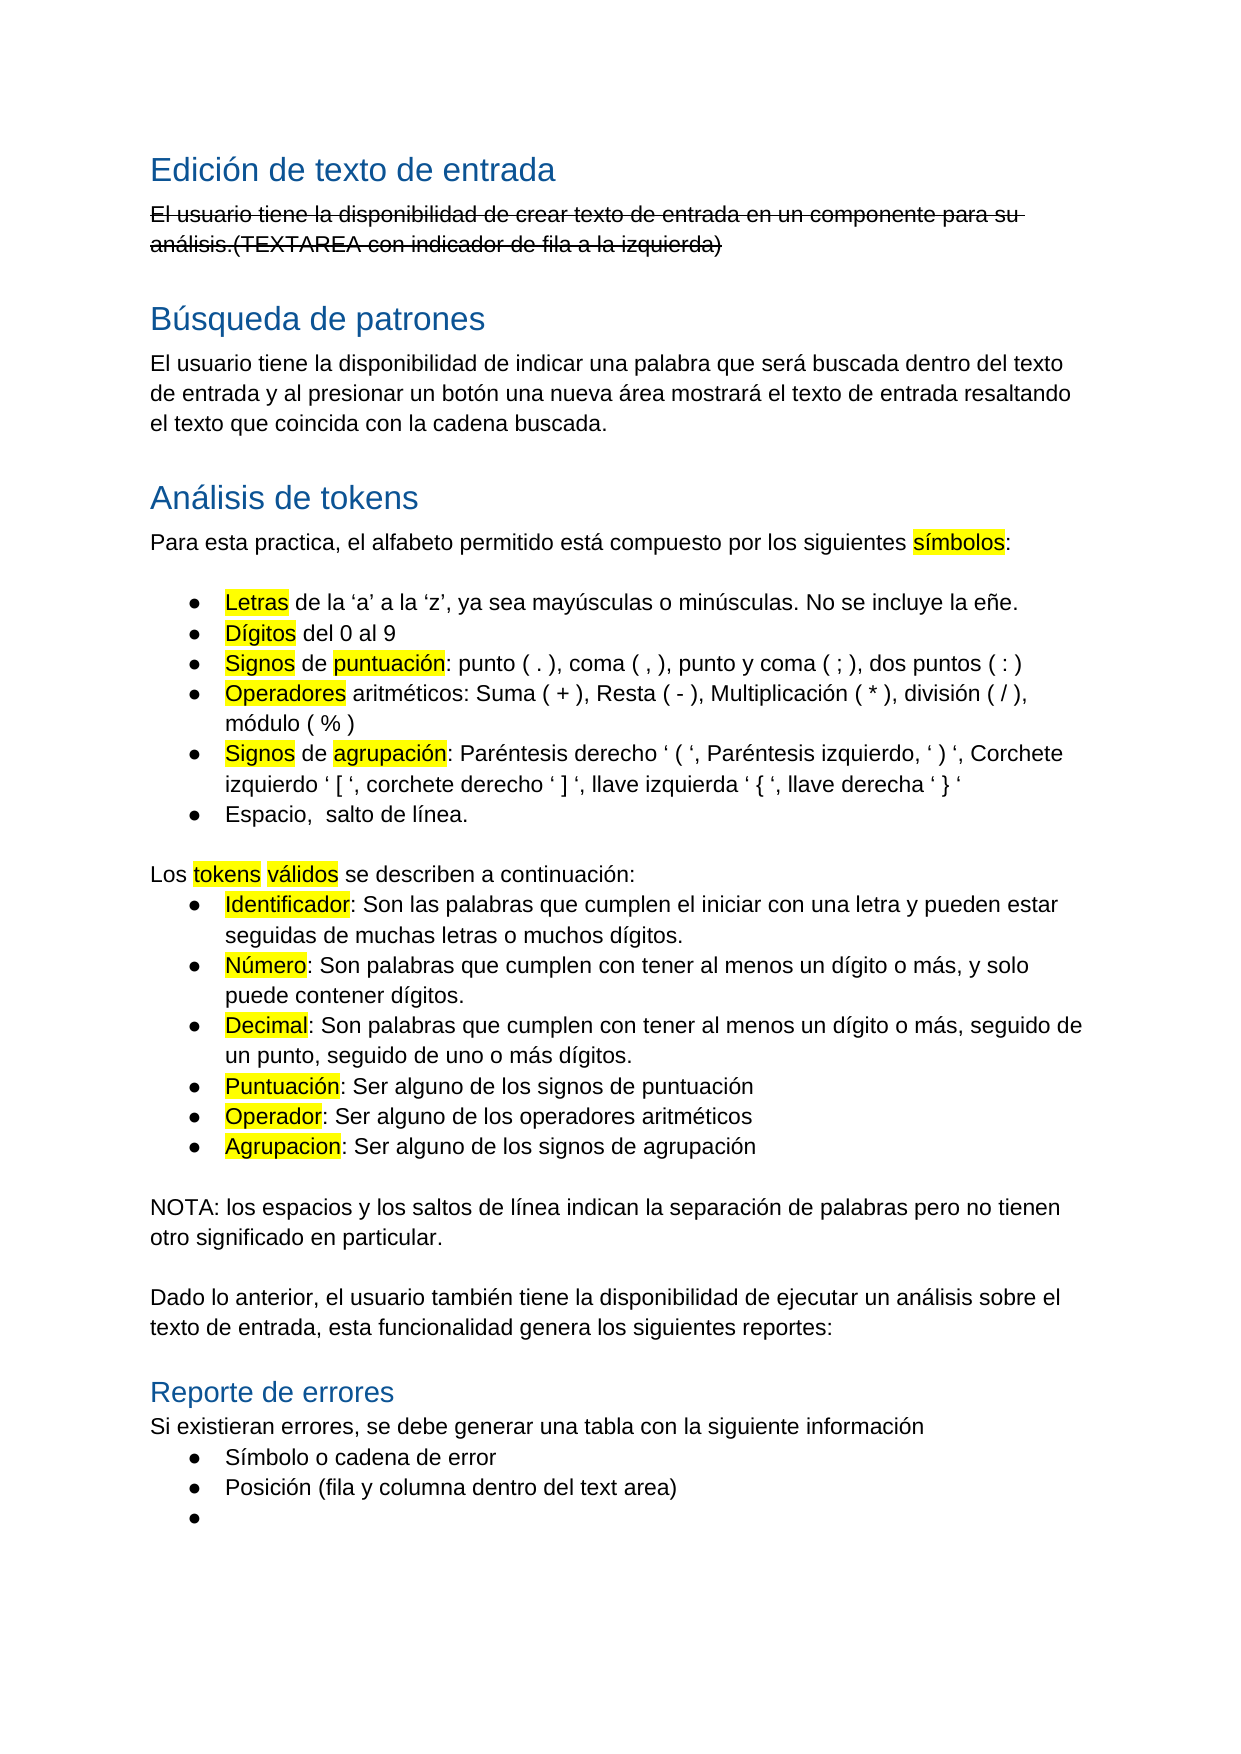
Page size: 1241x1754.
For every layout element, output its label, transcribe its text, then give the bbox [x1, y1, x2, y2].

list Agrupacion: Ser alguno de los signos de agrupación [187, 1133, 1090, 1159]
subtitle Análisis de tokens [150, 478, 1090, 516]
list Operadores aritméticos: Suma ( + ), Resta ( - ), Multiplicación ( * ), división ( / ), módulo ( % ) [187, 680, 1090, 736]
list Decimal: Son palabras que cumplen con tener al menos un dígito o más, seguido de un punto, seguido de uno o más dígitos. [187, 1012, 1090, 1069]
text Si existieran errores, se debe generar una tabla con la siguiente información [150, 1413, 1090, 1439]
text Los tokens válidos se describen a continuación: [150, 861, 1090, 887]
list Posición (fila y columna dentro del text area) [187, 1474, 1090, 1500]
text Para esta practica, el alfabeto permitido está compuesto por los siguientes símbolos: [150, 529, 1090, 555]
list Operador: Ser alguno de los operadores aritméticos [187, 1103, 1090, 1129]
subtitle Búsqueda de patrones [150, 299, 1090, 337]
subtitle Edición de texto de entrada [150, 150, 1090, 188]
text Reporte de errores [150, 1375, 1090, 1408]
text El usuario tiene la disponibilidad de crear texto de entrada en un componente para su análisis.(TEXTAREA con indicador de fila a la izquierda) [150, 201, 1090, 257]
list Espacio, salto de línea. [187, 801, 1090, 827]
list Identificador: Son las palabras que cumplen el iniciar con una letra y pueden estar seguidas de muchas letras o muchos dígitos. [187, 891, 1090, 948]
list Símbolo o cadena de error [187, 1443, 1090, 1470]
text El usuario tiene la disponibilidad de indicar una palabra que será buscada dentro del texto de entrada y al presionar un botón una nueva área mostrará el texto de entrada resaltando el texto que coincida con la cadena buscada. [150, 350, 1090, 437]
list Dígitos del 0 al 9 [187, 619, 1090, 646]
list Letras de la ‘a’ a la ‘z’, ya sea mayúsculas o minúsculas. No se incluye la eñe. [187, 589, 1090, 616]
list Número: Son palabras que cumplen con tener al menos un dígito o más, y solo puede contener dígitos. [187, 952, 1090, 1008]
list Signos de puntuación: punto ( . ), coma ( , ), punto y coma ( ; ), dos puntos ( : ) [187, 650, 1090, 676]
text Dado lo anterior, el usuario también tiene la disponibilidad de ejecutar un análisis sobre el texto de entrada, esta funcionalidad genera los siguientes reportes: [150, 1284, 1090, 1341]
list Puntuación: Ser alguno de los signos de puntuación [187, 1073, 1090, 1099]
text NOTA: los espacios y los saltos de línea indican la separación de palabras pero no tienen otro significado en particular. [150, 1193, 1090, 1250]
list Signos de agrupación: Paréntesis derecho ‘ ( ‘, Paréntesis izquierdo, ‘ ) ‘, Corchete izquierdo ‘ [ ‘, corchete derecho ‘ ] ‘, llave izquierda ‘ { ‘, llave derecha ‘ } ‘ [187, 740, 1090, 797]
